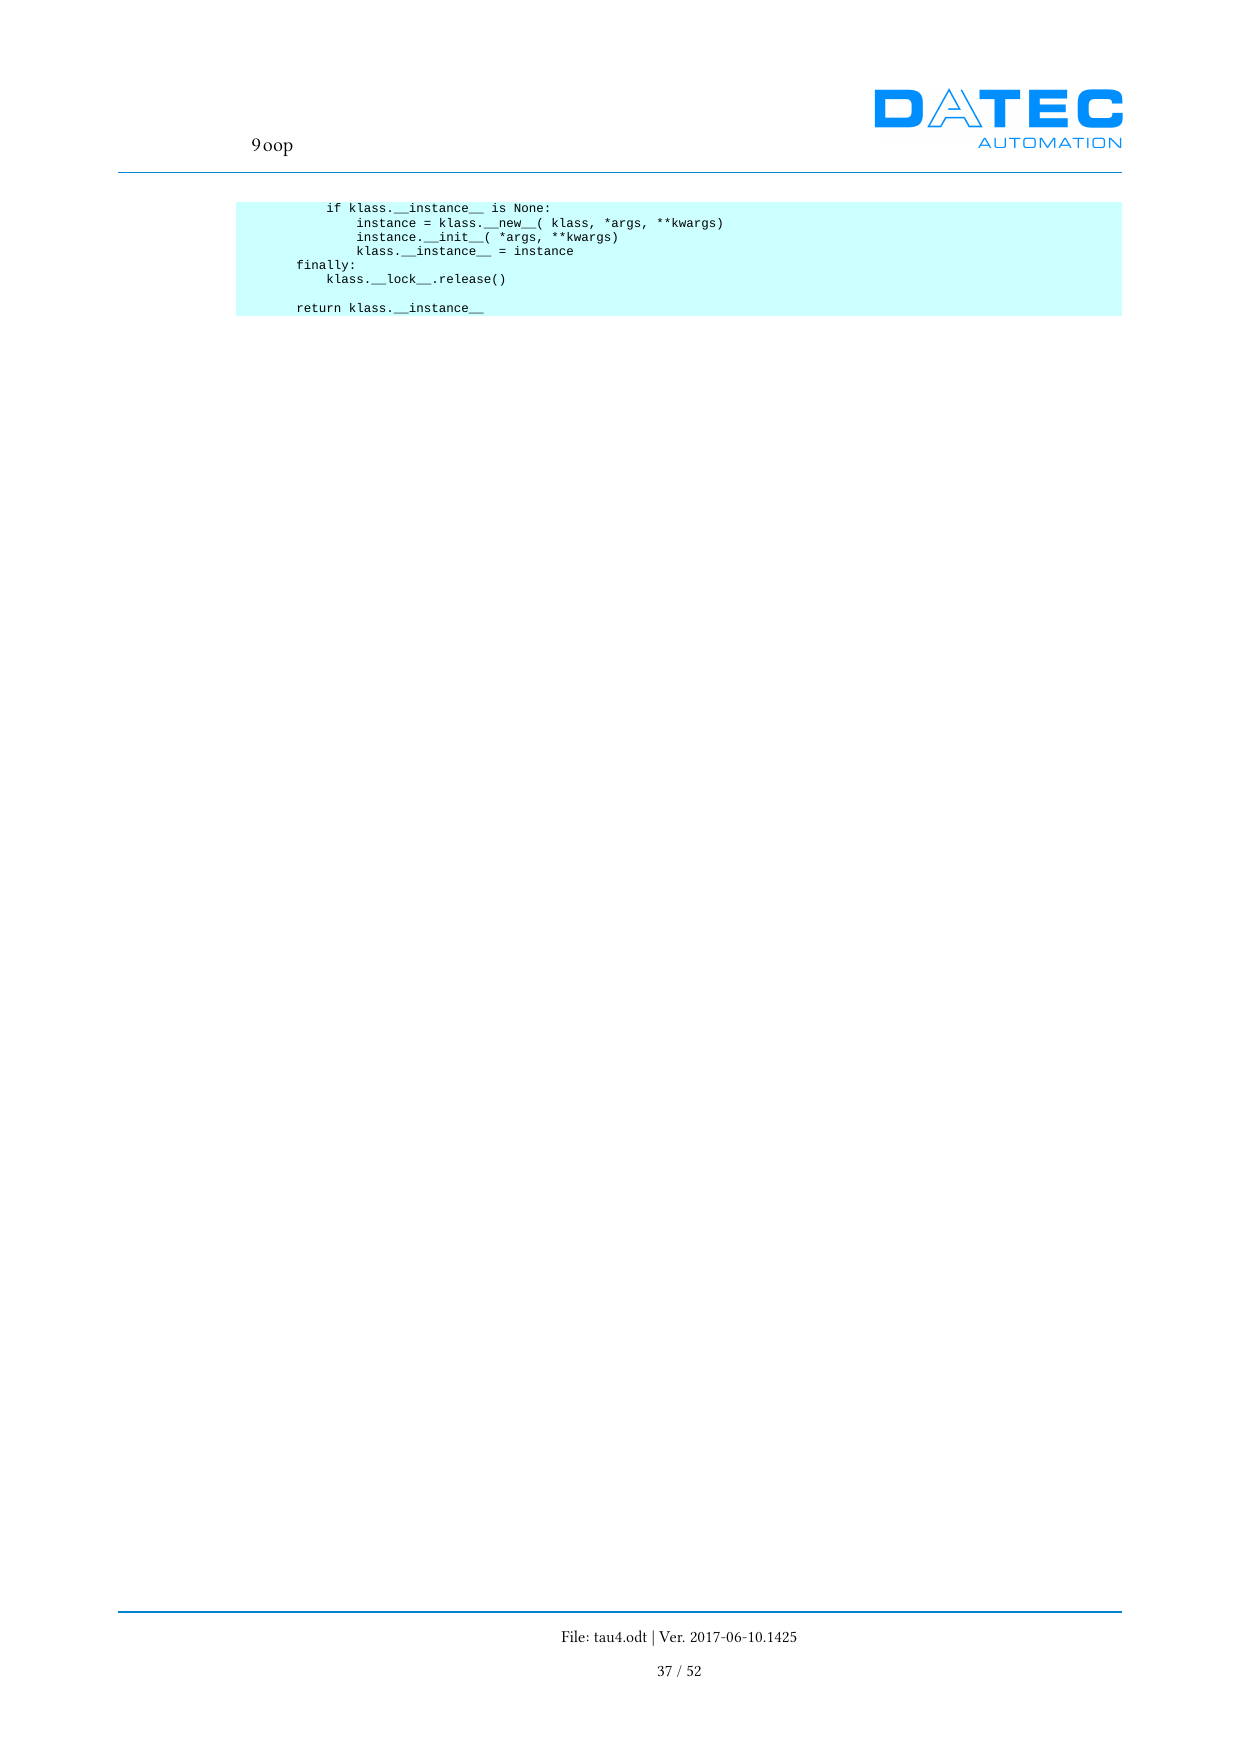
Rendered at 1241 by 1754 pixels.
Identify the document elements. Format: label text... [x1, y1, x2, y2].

text instance.__init__( *args, **kwargs) [236, 231, 1122, 245]
text if klass.__instance__ is None: [236, 202, 1122, 217]
text instance = klass.__new__( klass, *args, **kwargs) [236, 217, 1122, 231]
text klass.__lock__.release() [236, 273, 1122, 287]
text klass.__instance__ = instance [236, 245, 1122, 259]
text return klass.__instance__ [236, 302, 1122, 316]
text finally: [236, 259, 1122, 273]
picture [874, 88, 1123, 148]
